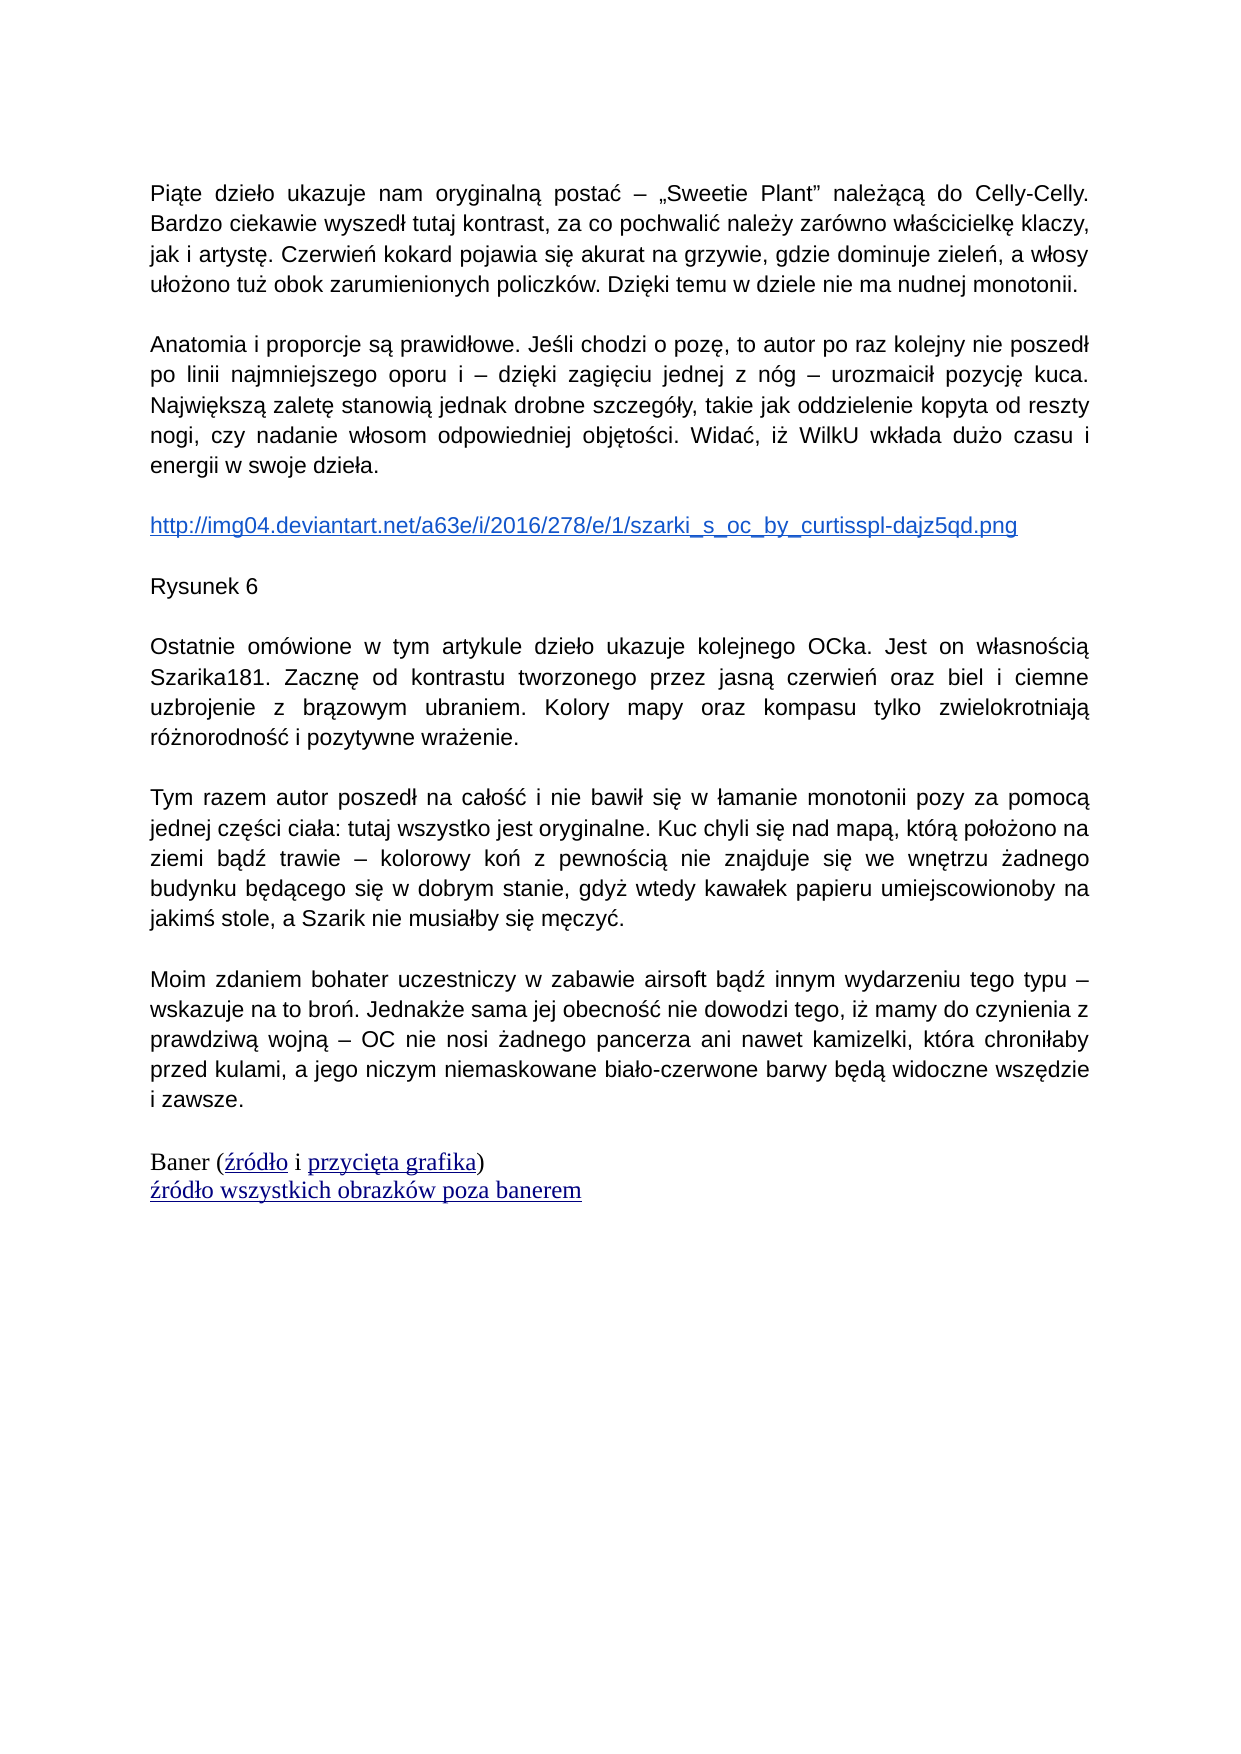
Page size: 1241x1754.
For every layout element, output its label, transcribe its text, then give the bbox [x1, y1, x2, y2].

text Tym razem autor poszedł na całość i nie bawił się w łamanie monotonii pozy za pomocą jednej części ciała: tutaj wszystko jest oryginalne. Kuc chyli się nad mapą, którą położono na ziemi bądź trawie – kolorowy koń z pewnością nie znajduje się we wnętrzu żadnego budynku będącego się w dobrym stanie, gdyż wtedy kawałek papieru umiejscowionoby na jakimś stole, a Szarik nie musiałby się męczyć. [150, 784, 1090, 932]
text Ostatnie omówione w tym artykule dzieło ukazuje kolejnego OCka. Jest on własnością Szarika181. Zacznę od kontrastu tworzonego przez jasną czerwień oraz biel i ciemne uzbrojenie z brązowym ubraniem. Kolory mapy oraz kompasu tylko zwielokrotniają różnorodność i pozytywne wrażenie. [150, 633, 1090, 750]
text Anatomia i proporcje są prawidłowe. Jeśli chodzi o pozę, to autor po raz kolejny nie poszedł po linii najmniejszego oporu i – dzięki zagięciu jednej z nóg – urozmaicił pozycję kuca. Największą zaletę stanowią jednak drobne szczegóły, takie jak oddzielenie kopyta od reszty nogi, czy nadanie włosom odpowiedniej objętości. Widać, iż WilkU wkłada dużo czasu i energii w swoje dzieła. [150, 331, 1090, 478]
text źródło wszystkich obrazków poza banerem [150, 1176, 1090, 1204]
text Rysunek 6 [150, 573, 1090, 599]
text Baner (źródło i przycięta grafika) [150, 1147, 1090, 1176]
text http://img04.deviantart.net/a63e/i/2016/278/e/1/szarki_s_oc_by_curtisspl-dajz5qd.png [150, 512, 1090, 539]
text Moim zdaniem bohater uczestniczy w zabawie airsoft bądź innym wydarzeniu tego typu – wskazuje na to broń. Jednakże sama jej obecność nie dowodzi tego, iż mamy do czynienia z prawdziwą wojną – OC nie nosi żadnego pancerza ani nawet kamizelki, która chroniłaby przed kulami, a jego niczym niemaskowane biało-czerwone barwy będą widoczne wszędzie i zawsze. [150, 966, 1090, 1113]
text Piąte dzieło ukazuje nam oryginalną postać – „Sweetie Plant” należącą do Celly-Celly. Bardzo ciekawie wyszedł tutaj kontrast, za co pochwalić należy zarówno właścicielkę klaczy, jak i artystę. Czerwień kokard pojawia się akurat na grzywie, gdzie dominuje zieleń, a włosy ułożono tuż obok zarumienionych policzków. Dzięki temu w dziele nie ma nudnej monotonii. [150, 180, 1090, 297]
